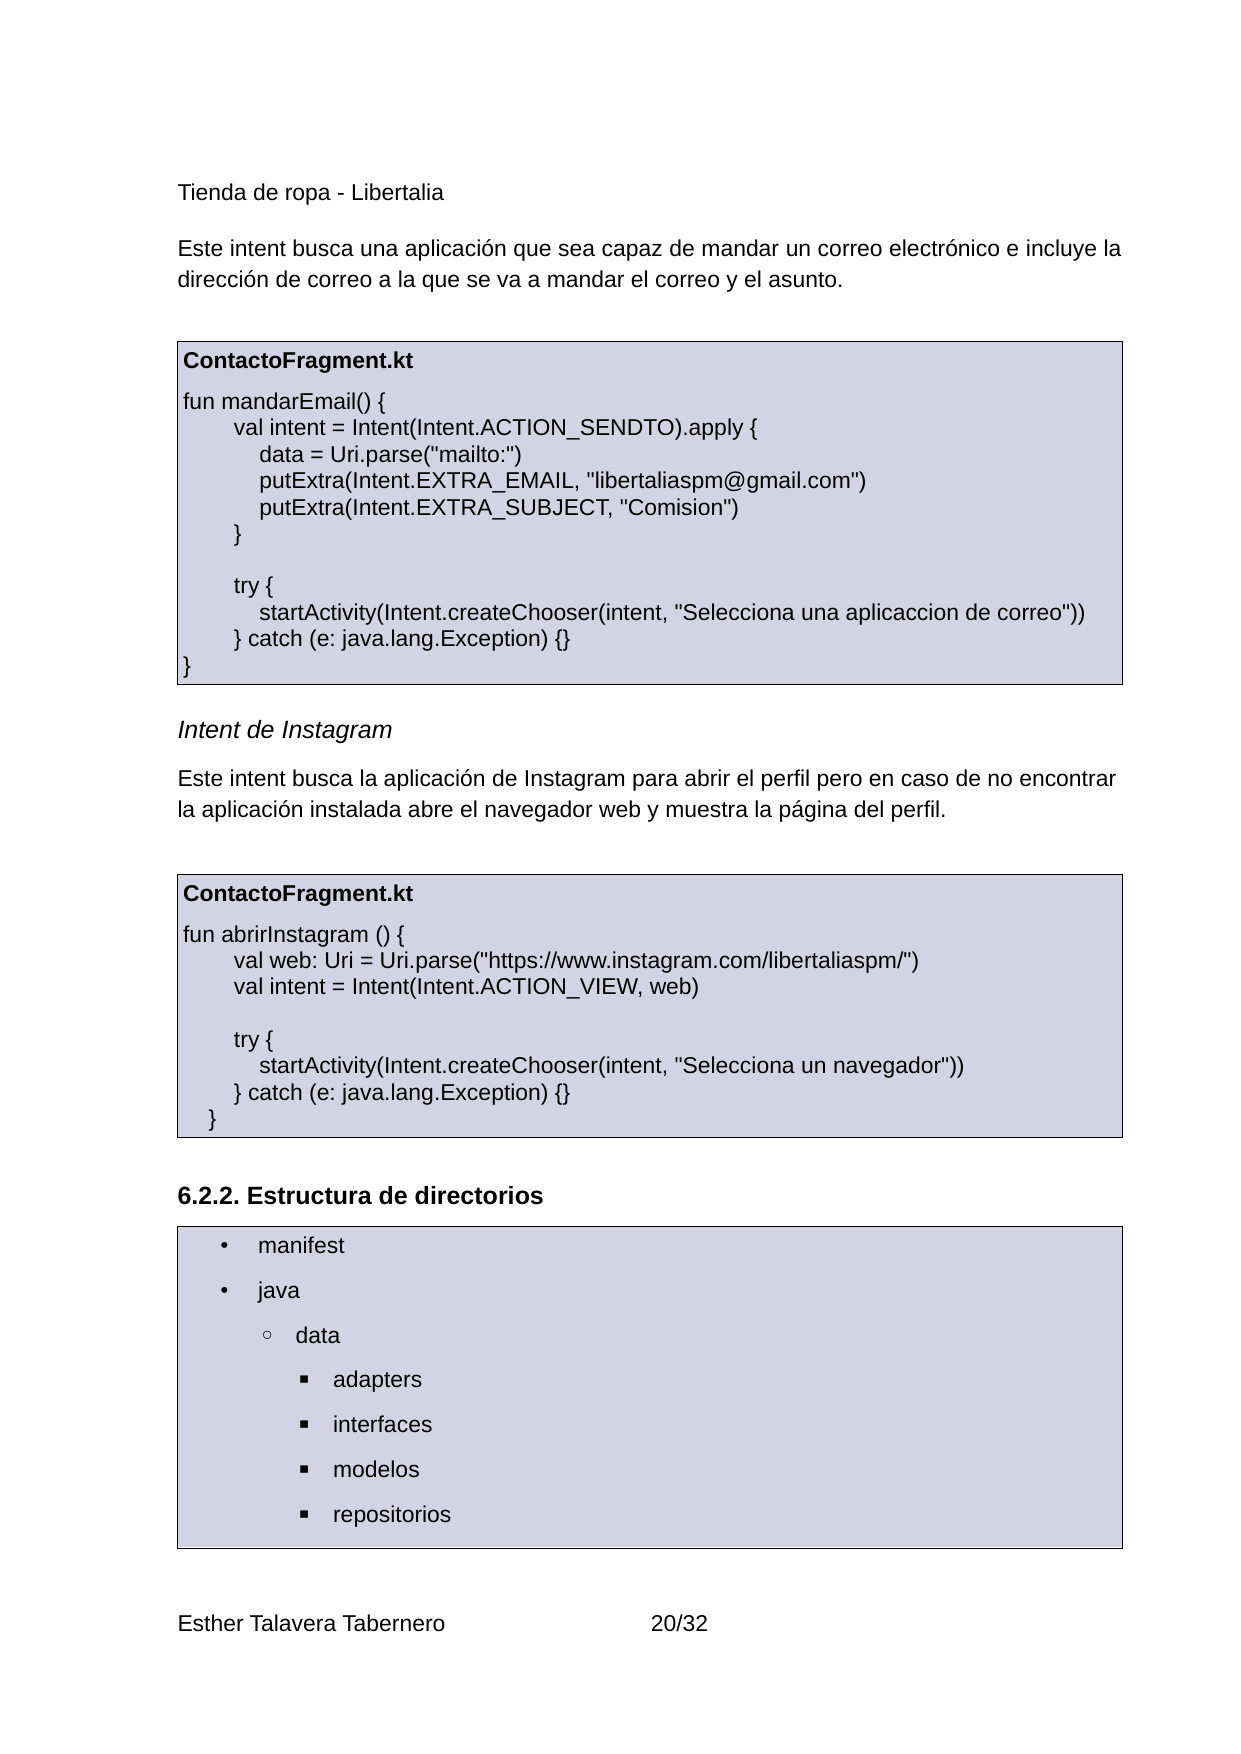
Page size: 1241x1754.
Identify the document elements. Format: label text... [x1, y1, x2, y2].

text Intent de Instagram [177, 716, 1122, 744]
text Este intent busca una aplicación que sea capaz de mandar un correo electrónico e incluye la dirección de correo a la que se va a mandar el correo y el asunto. [177, 235, 1122, 292]
text Este intent busca la aplicación de Instagram para abrir el perfil pero en caso de no encontrar la aplicación instalada abre el navegador web y muestra la página del perfil. [177, 764, 1122, 822]
subtitle 6.2.2. Estructura de directorios [177, 1181, 1122, 1209]
table_header ContactoFragment.kt fun mandarEmail() { val intent = Intent(Intent.ACTION_SENDTO).apply { data = Uri.parse("mailto:") putExtra(Intent.EXTRA_EMAIL, "libertaliaspm@gmail.com") putExtra(Intent.EXTRA_SUBJECT, "Comision") } try { startActivity(Intent.createChooser(intent, "Selecciona una aplicaccion de correo")) } catch (e: java.lang.Exception) {} } [178, 342, 1122, 684]
table_header ContactoFragment.kt fun abrirInstagram () { val web: Uri = Uri.parse("https://www.instagram.com/libertaliaspm/") val intent = Intent(Intent.ACTION_VIEW, web) try { startActivity(Intent.createChooser(intent, "Selecciona un navegador")) } catch (e: java.lang.Exception) {} } [178, 875, 1122, 1137]
table_header manifest java data adapters interfaces modelos repositorios ui fragment acividades viewholders res drawable layout menu navigation values colors strings themes [178, 1227, 1122, 1547]
